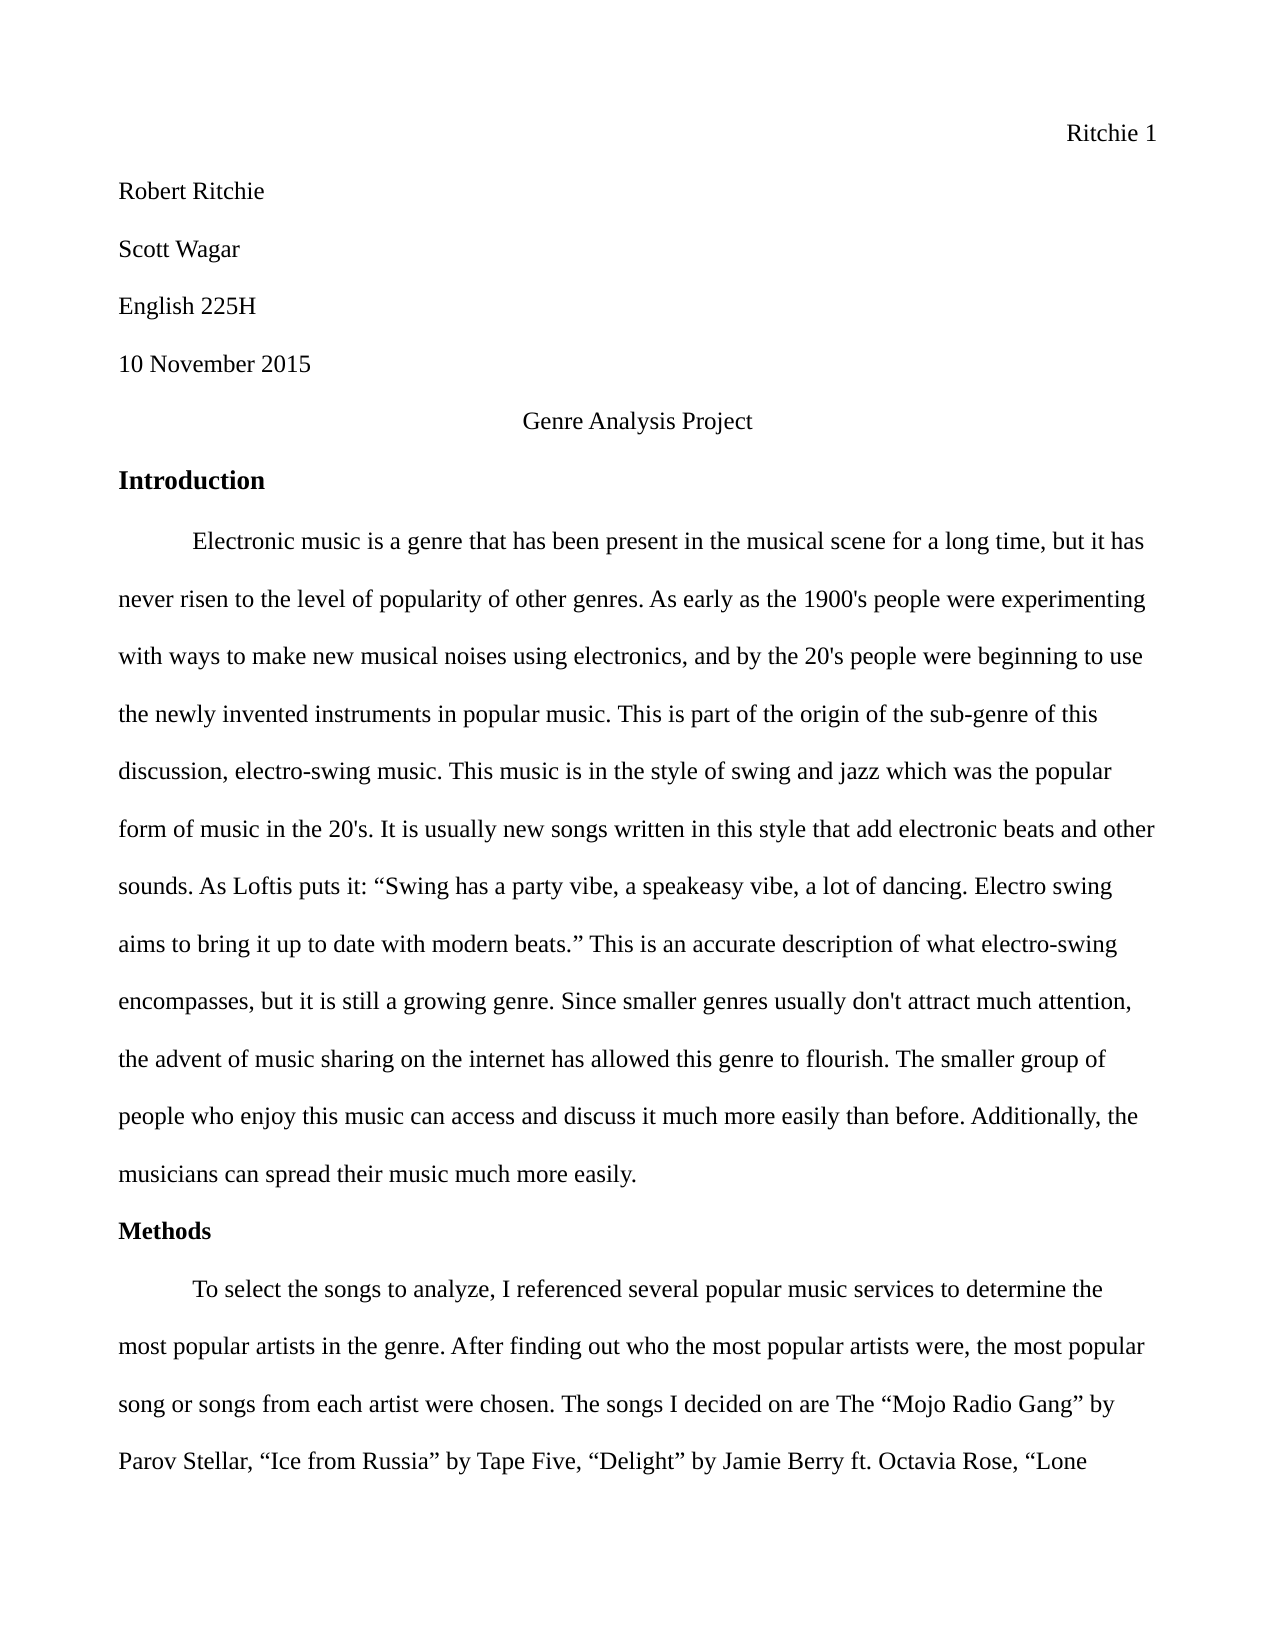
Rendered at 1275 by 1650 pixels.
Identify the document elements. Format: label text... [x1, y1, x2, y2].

text 10 November 2015 [118, 349, 1157, 378]
text Genre Analysis Project [118, 406, 1157, 435]
text Scott Wagar [118, 234, 1157, 263]
text Electronic music is a genre that has been present in the musical scene for a long time, but it has never risen to the level of popularity of other genres. As early as the 1900's people were experimenting with ways to make new musical noises using electronics, and by the 20's people were beginning to use the newly invented instruments in popular music. This is part of the origin of the sub-genre of this discussion, electro-swing music. This music is in the style of swing and jazz which was the popular form of music in the 20's. It is usually new songs written in this style that add electronic beats and other sounds. As Loftis puts it: “Swing has a party vibe, a speakeasy vibe, a lot of dancing. Electro swing aims to bring it up to date with modern beats.” This is an accurate description of what electro-swing encompasses, but it is still a growing genre. Since smaller genres usually don't attract much attention, the advent of music sharing on the internet has allowed this genre to flourish. The smaller group of people who enjoy this music can access and discuss it much more easily than before. Additionally, the musicians can spread their music much more easily. [118, 526, 1157, 1187]
text To select the songs to analyze, I referenced several popular music services to determine the most popular artists in the genre. After finding out who the most popular artists were, the most popular song or songs from each artist were chosen. The songs I decided on are The “Mojo Radio Gang” by Parov Stellar, “Ice from Russia” by Tape Five, “Delight” by Jamie Berry ft. Octavia Rose, “Lone [118, 1274, 1157, 1475]
text Robert Ritchie [118, 176, 1157, 205]
text Methods [118, 1216, 1157, 1245]
text Introduction [118, 464, 1157, 495]
text English 225H [118, 291, 1157, 320]
